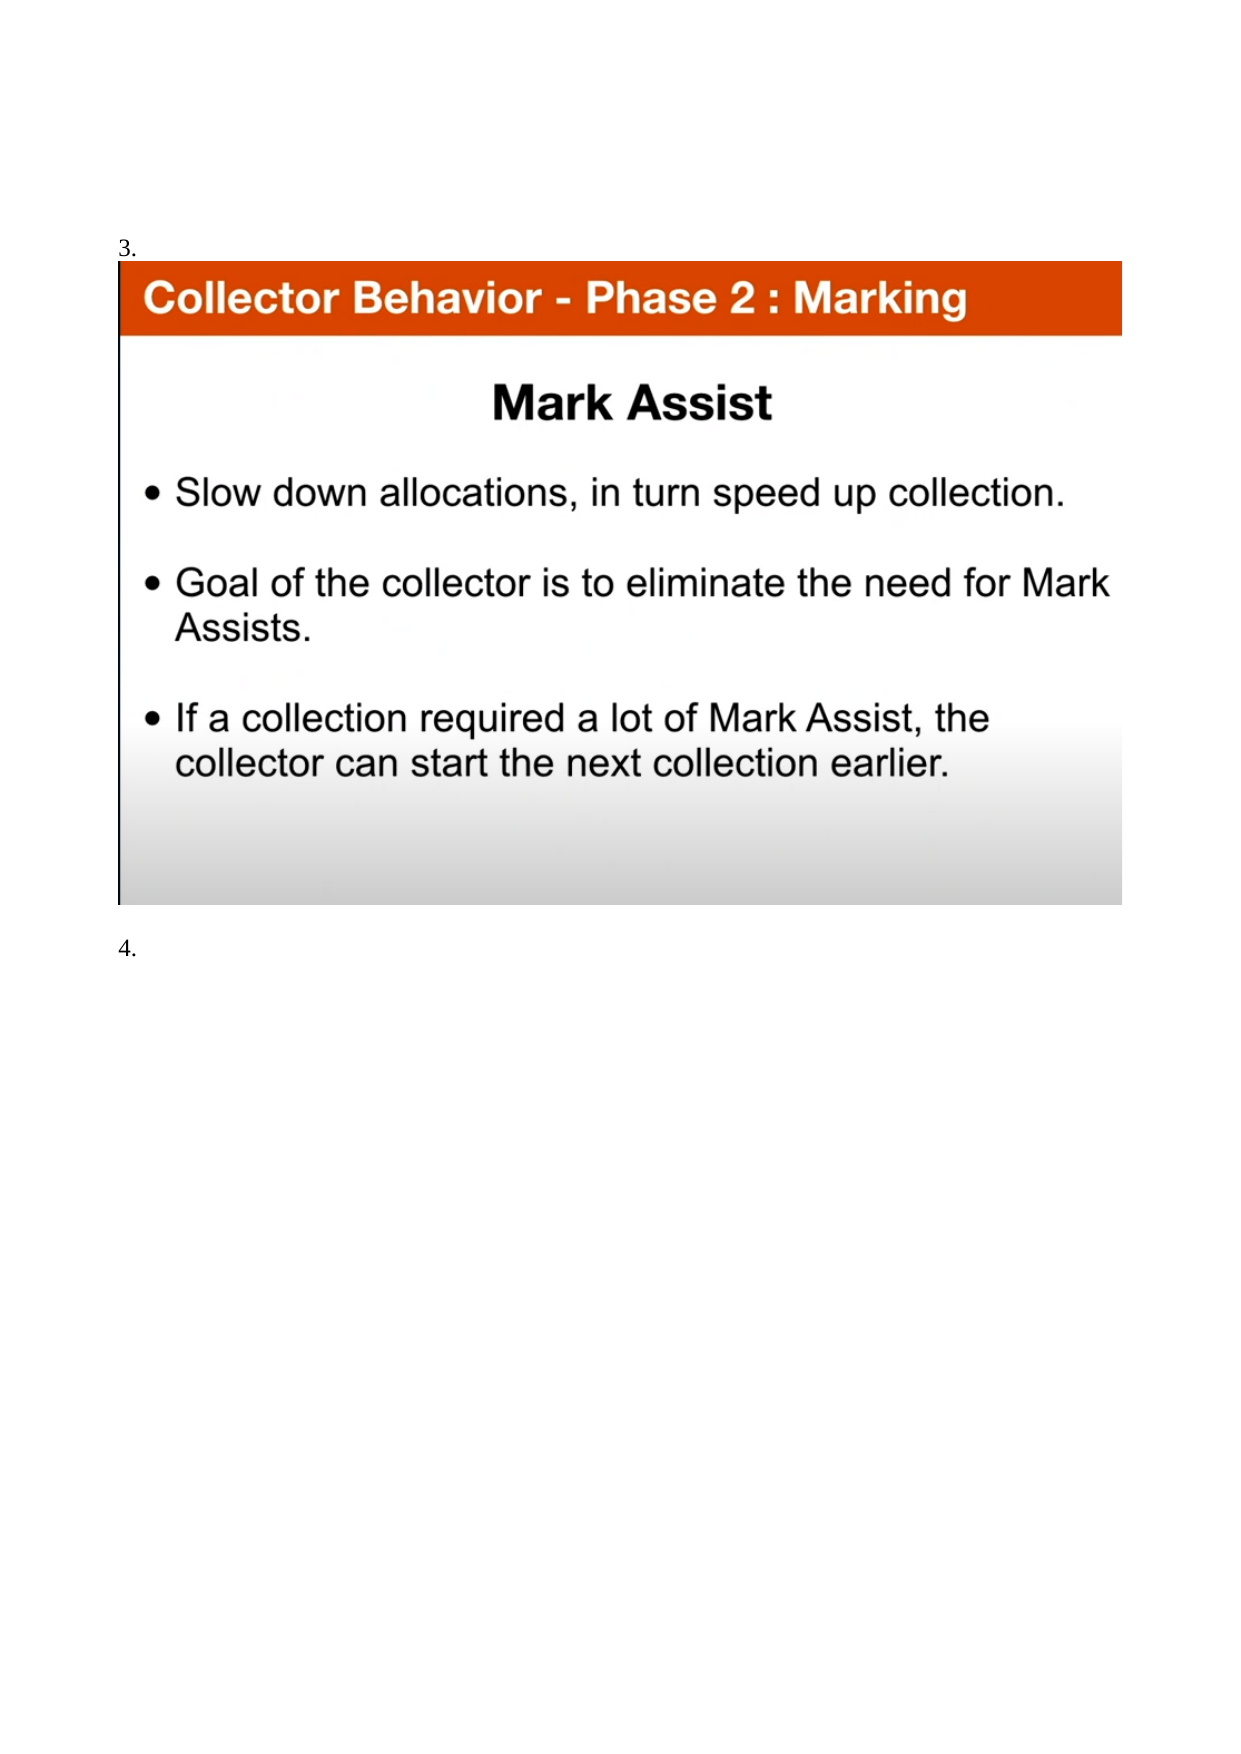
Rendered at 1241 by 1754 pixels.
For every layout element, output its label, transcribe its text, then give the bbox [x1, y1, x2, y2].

picture [118, 261, 1123, 905]
text 3. [118, 233, 1122, 261]
text 4. [118, 905, 1122, 962]
